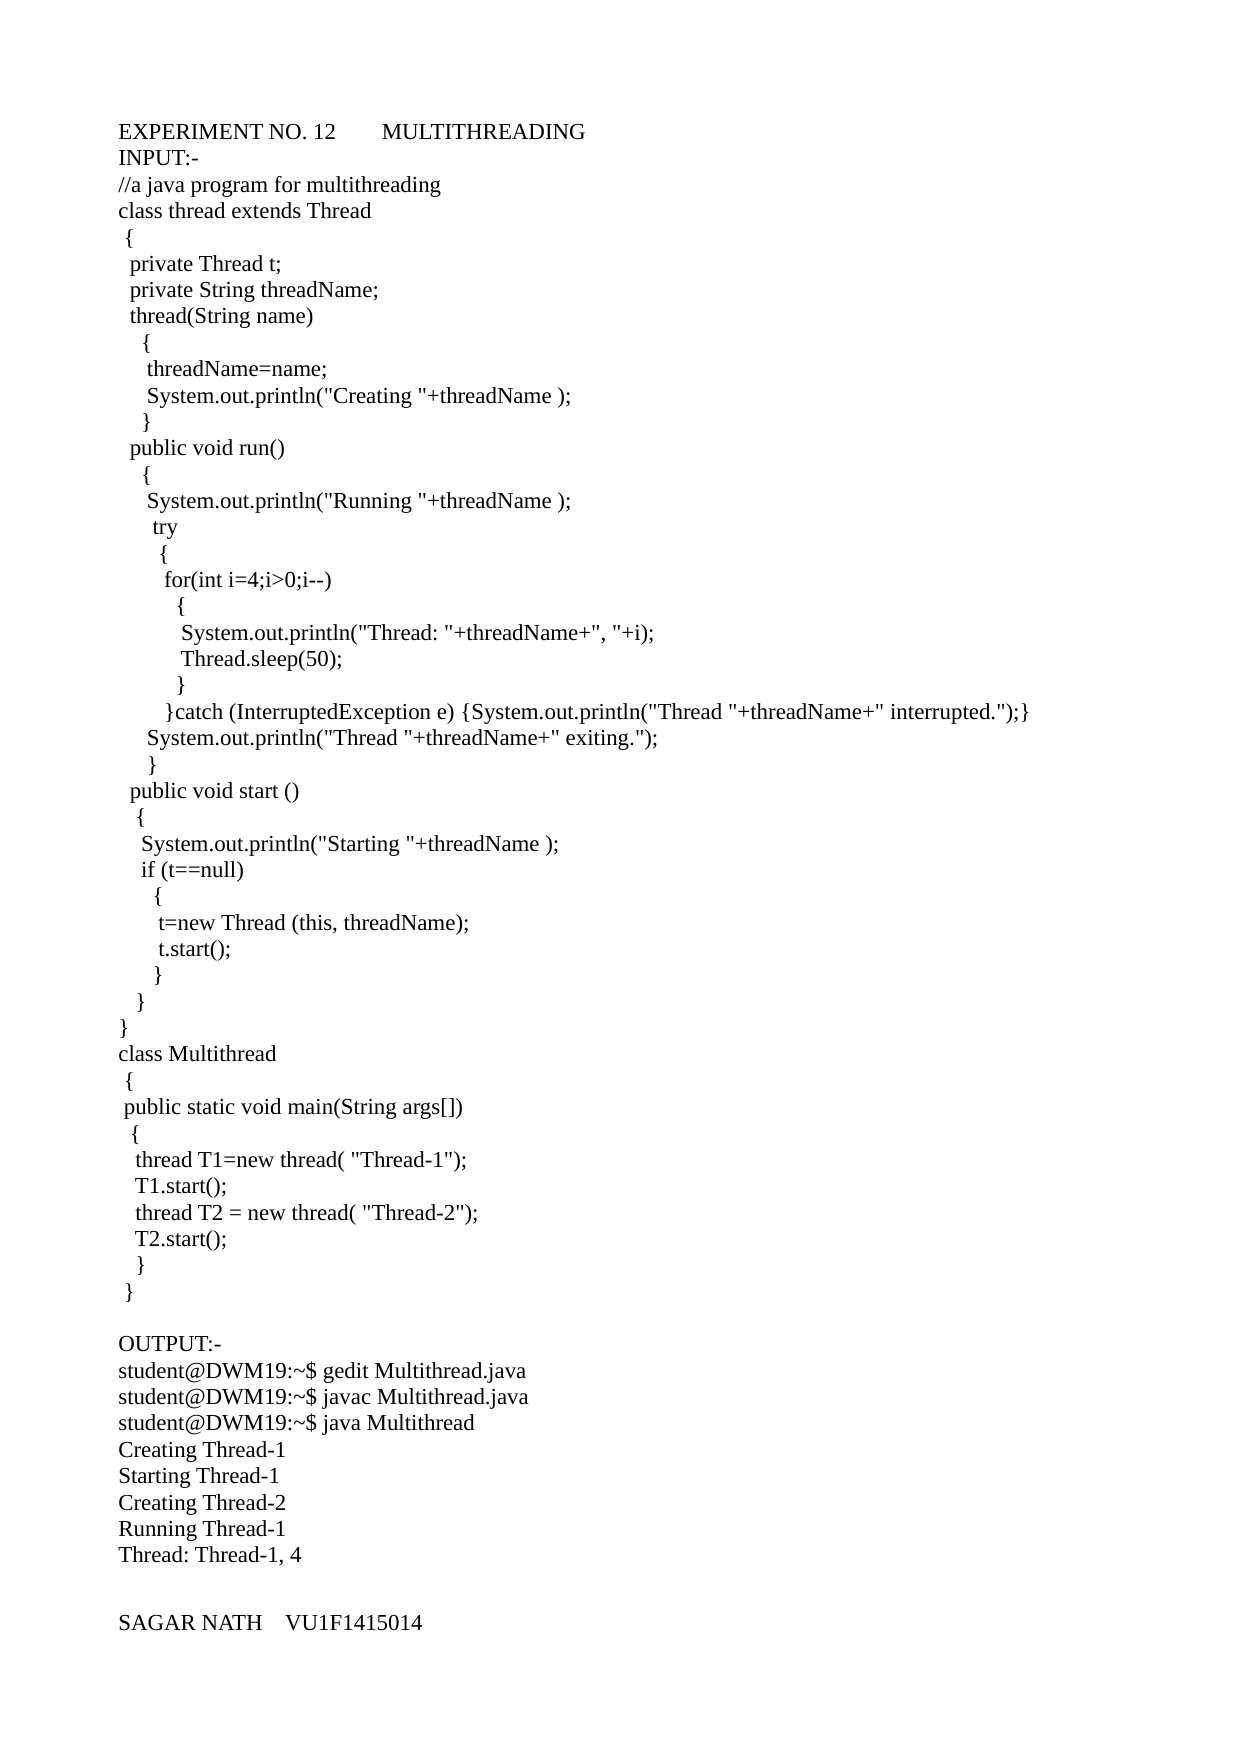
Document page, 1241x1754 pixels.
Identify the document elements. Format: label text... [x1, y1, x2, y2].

text T1.start(); [118, 1172, 1122, 1199]
text Thread: Thread-1, 4 [118, 1541, 1122, 1568]
text Creating Thread-2 [118, 1488, 1122, 1515]
text System.out.println("Thread: "+threadName+", "+i); [118, 619, 1122, 645]
text for(int i=4;i>0;i--) [118, 566, 1122, 592]
text } [118, 1014, 1122, 1041]
text { [118, 461, 1122, 487]
text private String threadName; [118, 276, 1122, 303]
text T2.start(); [118, 1225, 1122, 1251]
text System.out.println("Thread "+threadName+" exiting."); [118, 724, 1122, 751]
text Running Thread-1 [118, 1515, 1122, 1541]
text Starting Thread-1 [118, 1462, 1122, 1488]
text t=new Thread (this, threadName); [118, 909, 1122, 935]
text INPUT:- [118, 144, 1122, 171]
text } [118, 1278, 1122, 1304]
text } [118, 961, 1122, 988]
text { [118, 540, 1122, 566]
text System.out.println("Running "+threadName ); [118, 487, 1122, 513]
text { [118, 223, 1122, 250]
text }catch (InterruptedException e) {System.out.println("Thread "+threadName+" interrupted.");} [118, 698, 1122, 724]
text } [118, 672, 1122, 698]
text if (t==null) [118, 856, 1122, 882]
text public void run() [118, 434, 1122, 461]
text thread T2 = new thread( "Thread-2"); [118, 1199, 1122, 1225]
text } [118, 751, 1122, 777]
text { [118, 803, 1122, 830]
text } [118, 988, 1122, 1014]
text OUTPUT:- [118, 1330, 1122, 1357]
text } [118, 1251, 1122, 1278]
text class Multithread [118, 1041, 1122, 1067]
text } [118, 408, 1122, 434]
text thread T1=new thread( "Thread-1"); [118, 1146, 1122, 1172]
text student@DWM19:~$ javac Multithread.java [118, 1383, 1122, 1409]
text { [118, 329, 1122, 355]
text t.start(); [118, 935, 1122, 961]
text { [118, 882, 1122, 909]
text thread(String name) [118, 303, 1122, 329]
text student@DWM19:~$ java Multithread [118, 1409, 1122, 1436]
text class thread extends Thread [118, 197, 1122, 223]
text //a java program for multithreading [118, 171, 1122, 197]
text System.out.println("Starting "+threadName ); [118, 830, 1122, 856]
text { [118, 592, 1122, 619]
text try [118, 513, 1122, 540]
text { [118, 1067, 1122, 1093]
text System.out.println("Creating "+threadName ); [118, 382, 1122, 408]
text student@DWM19:~$ gedit Multithread.java [118, 1357, 1122, 1383]
text threadName=name; [118, 355, 1122, 382]
text { [118, 1119, 1122, 1146]
text public void start () [118, 777, 1122, 803]
text private Thread t; [118, 250, 1122, 276]
text Creating Thread-1 [118, 1436, 1122, 1462]
text Thread.sleep(50); [118, 645, 1122, 672]
text public static void main(String args[]) [118, 1093, 1122, 1119]
text EXPERIMENT NO. 12 MULTITHREADING [118, 118, 1122, 144]
